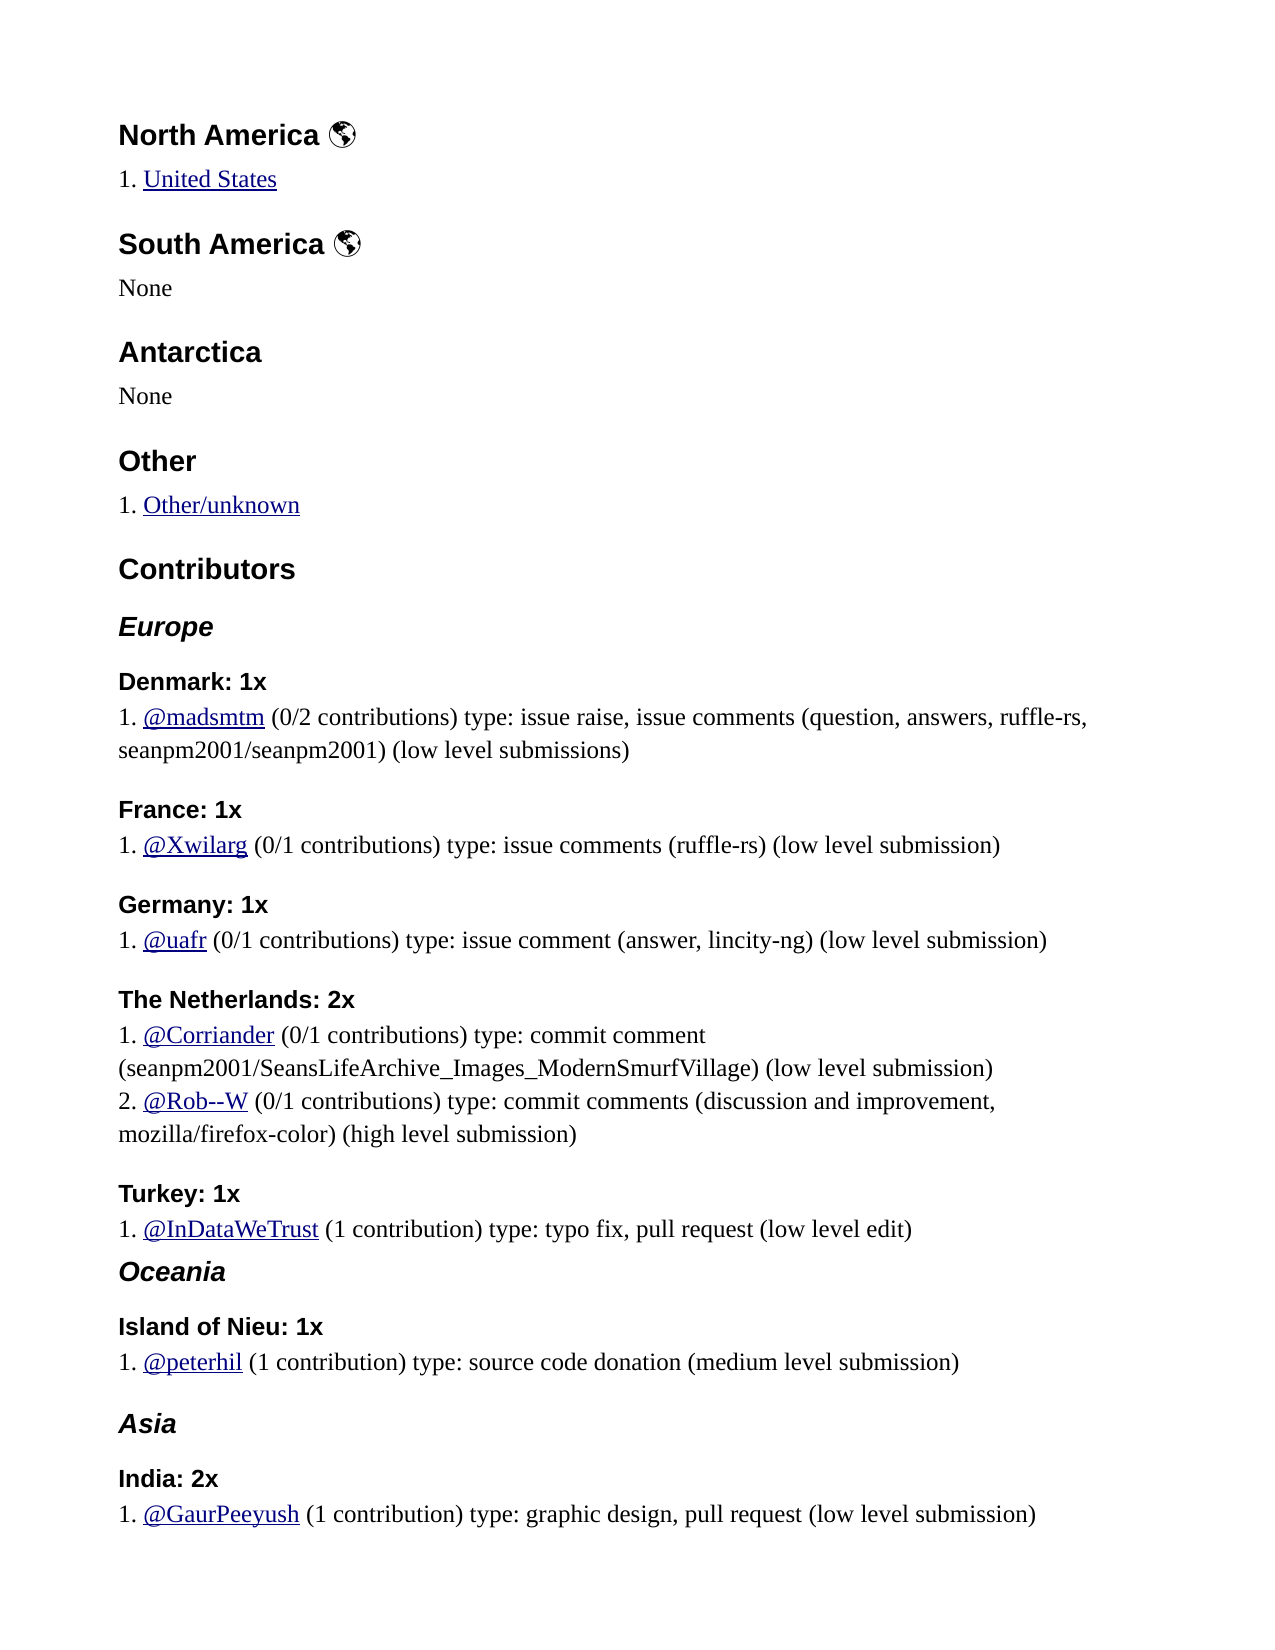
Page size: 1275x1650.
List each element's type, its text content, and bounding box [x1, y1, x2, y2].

subtitle Antarctica 🇦🇶️ [118, 335, 1157, 369]
subtitle Denmark: 1x 🇩🇰️ [118, 667, 1157, 696]
text 1. @Corriander (0/1 contributions) type: commit comment (seanpm2001/SeansLifeArchive_Images_ModernSmurfVillage) (low level submission) 2. @Rob--W (0/1 contributions) type: commit comments (discussion and improvement, mozilla/firefox-color) (high level submission) [118, 1020, 1157, 1148]
text 1. Other/unknown 🏴️ [118, 490, 1157, 518]
text 1. @Xwilarg (0/1 contributions) type: issue comments (ruffle-rs) (low level submission) [118, 830, 1157, 859]
subtitle France: 1x 🇫🇷️ [118, 795, 1157, 824]
subtitle Turkey: 1x 🇹🇷️ [118, 1179, 1157, 1208]
text 1. @peterhil (1 contribution) type: source code donation (medium level submission) [118, 1347, 1157, 1376]
text 1. @madsmtm (0/2 contributions) type: issue raise, issue comments (question, answers, ruffle-rs, seanpm2001/seanpm2001) (low level submissions) [118, 702, 1157, 764]
subtitle Oceania [118, 1255, 1157, 1287]
text 1. @uafr (0/1 contributions) type: issue comment (answer, lincity-ng) (low level submission) [118, 925, 1157, 954]
text 1. @GaurPeeyush (1 contribution) type: graphic design, pull request (low level submission) [118, 1499, 1157, 1527]
subtitle Asia [118, 1407, 1157, 1439]
subtitle Other 🚩️ [118, 443, 1157, 477]
subtitle South America 🌎️ [118, 227, 1157, 260]
text 1. @InDataWeTrust (1 contribution) type: typo fix, pull request (low level edit) [118, 1214, 1157, 1243]
subtitle North America 🌎️ [118, 118, 1157, 152]
text None [118, 273, 1157, 302]
subtitle Europe [118, 611, 1157, 642]
subtitle Island of Nieu: 1x 🇳🇺️ [118, 1312, 1157, 1341]
subtitle India: 2x 🇮🇳️ [118, 1464, 1157, 1492]
subtitle Germany: 1x 🇩🇪️ [118, 890, 1157, 919]
subtitle The Netherlands: 2x 🇳🇱️ [118, 985, 1157, 1014]
subtitle Contributors [118, 552, 1157, 586]
text 1. United States 🇺🇸️ [118, 164, 1157, 193]
text None [118, 381, 1157, 410]
